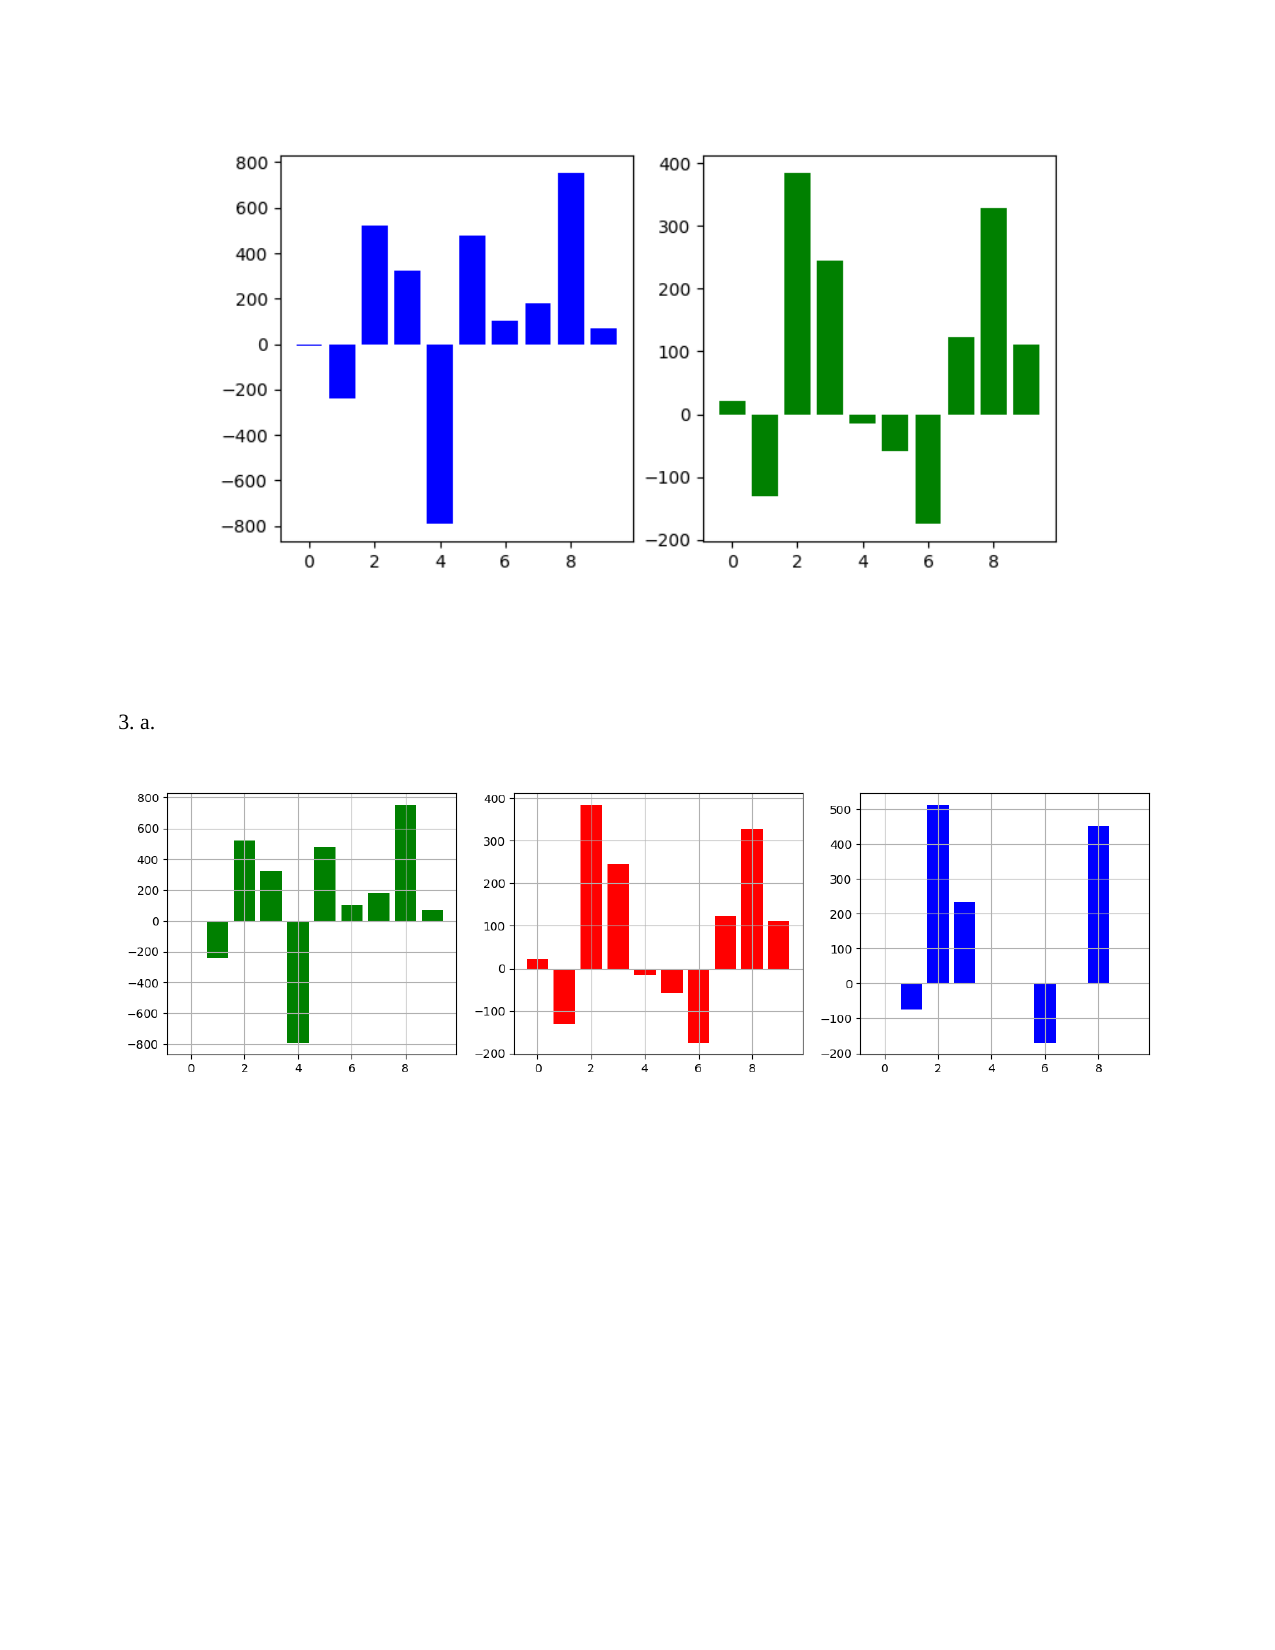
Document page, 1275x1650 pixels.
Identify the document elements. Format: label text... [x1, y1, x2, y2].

picture [208, 143, 1067, 584]
picture [118, 785, 1157, 1083]
text 3. a. [118, 709, 1157, 734]
